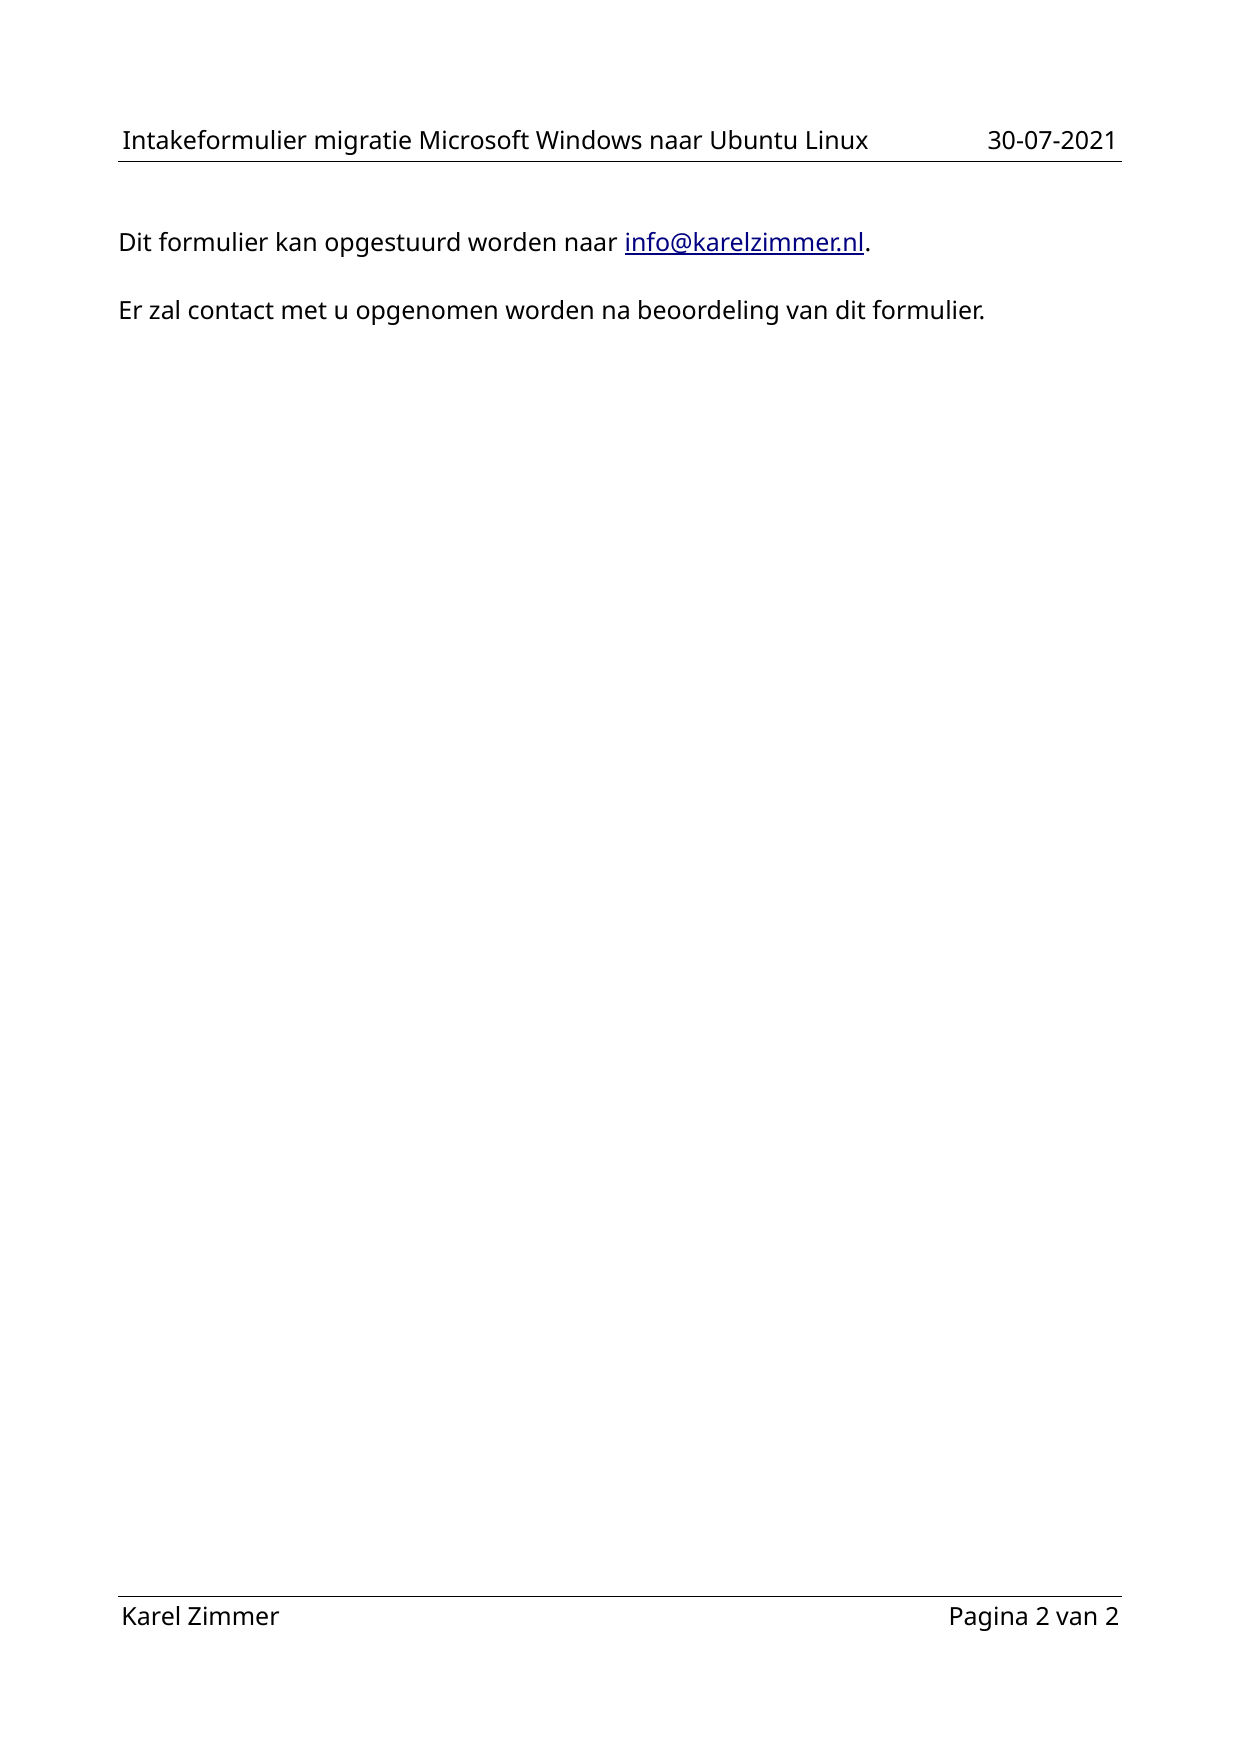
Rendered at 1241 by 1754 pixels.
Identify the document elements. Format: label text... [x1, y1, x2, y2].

text Dit formulier kan opgestuurd worden naar info@karelzimmer.nl. [118, 224, 1122, 259]
text Er zal contact met u opgenomen worden na beoordeling van dit formulier. [118, 293, 1122, 327]
